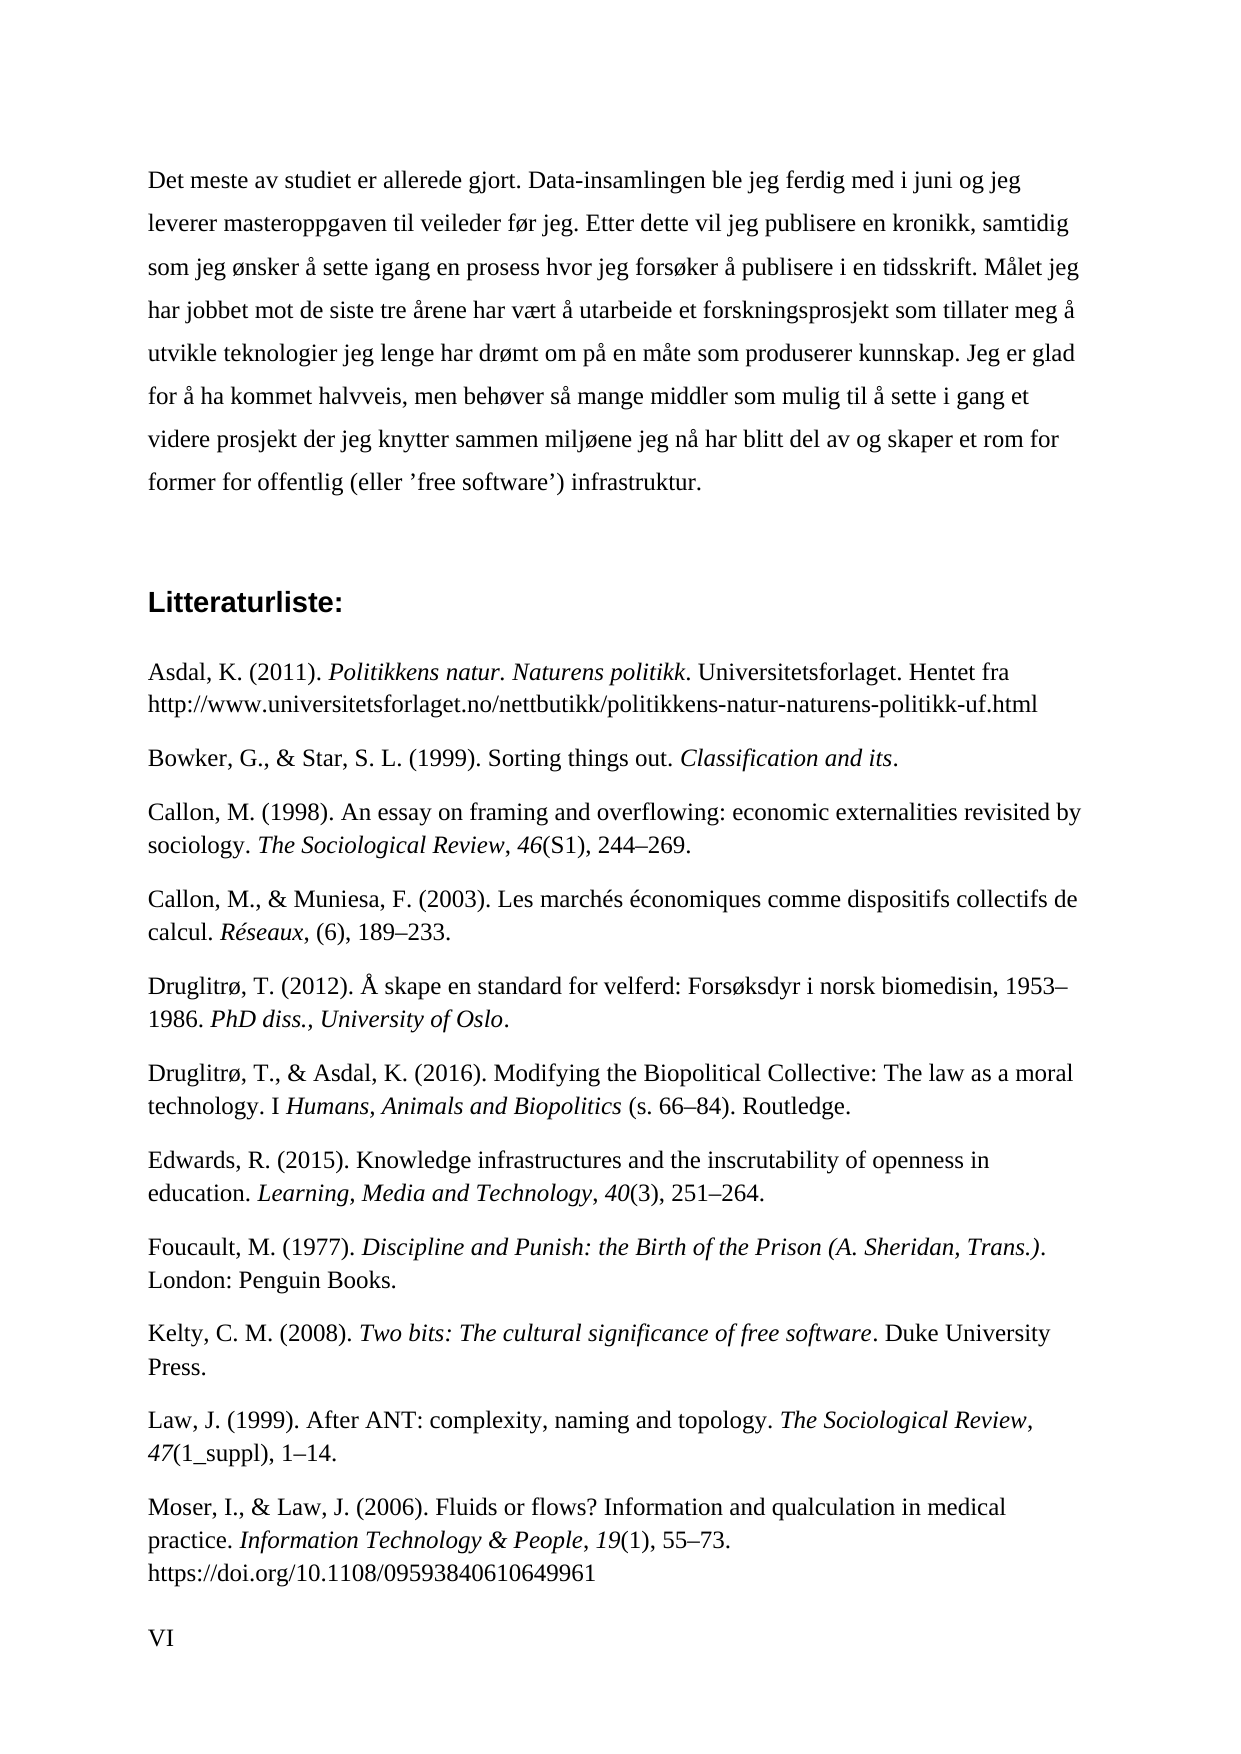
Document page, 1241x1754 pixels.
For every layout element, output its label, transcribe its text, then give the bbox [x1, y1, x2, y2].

text Kelty, C. M. (2008). Two bits: The cultural significance of free software. Duke University Press. [148, 1318, 1092, 1380]
text Druglitrø, T. (2012). Å skape en standard for velferd: Forsøksdyr i norsk biomedisin, 1953–1986. PhD diss., University of Oslo. [148, 971, 1092, 1033]
text Foucault, M. (1977). Discipline and Punish: the Birth of the Prison (A. Sheridan, Trans.). London: Penguin Books. [148, 1232, 1092, 1293]
text Law, J. (1999). After ANT: complexity, naming and topology. The Sociological Review, 47(1_suppl), 1–14. [148, 1405, 1092, 1467]
text Callon, M. (1998). An essay on framing and overflowing: economic externalities revisited by sociology. The Sociological Review, 46(S1), 244–269. [148, 797, 1092, 859]
subtitle Litteraturliste: [148, 585, 1092, 619]
text Edwards, R. (2015). Knowledge infrastructures and the inscrutability of openness in education. Learning, Media and Technology, 40(3), 251–264. [148, 1145, 1092, 1207]
text Druglitrø, T., & Asdal, K. (2016). Modifying the Biopolitical Collective: The law as a moral technology. I Humans, Animals and Biopolitics (s. 66–84). Routledge. [148, 1058, 1092, 1120]
text Bowker, G., & Star, S. L. (1999). Sorting things out. Classification and its. [148, 743, 1092, 772]
text Det meste av studiet er allerede gjort. Data-insamlingen ble jeg ferdig med i juni og jeg leverer masteroppgaven til veileder før jeg. Etter dette vil jeg publisere en kronikk, samtidig som jeg ønsker å sette igang en prosess hvor jeg forsøker å publisere i en tidsskrift. Målet jeg har jobbet mot de siste tre årene har vært å utarbeide et forskningsprosjekt som tillater meg å utvikle teknologier jeg lenge har drømt om på en måte som produserer kunnskap. Jeg er glad for å ha kommet halvveis, men behøver så mange middler som mulig til å sette i gang et videre prosjekt der jeg knytter sammen miljøene jeg nå har blitt del av og skaper et rom for former for offentlig (eller ’free software’) infrastruktur. [148, 165, 1092, 496]
text Moser, I., & Law, J. (2006). Fluids or flows? Information and qualculation in medical practice. Information Technology & People, 19(1), 55–73. https://doi.org/10.1108/09593840610649961 [148, 1492, 1092, 1587]
text Callon, M., & Muniesa, F. (2003). Les marchés économiques comme dispositifs collectifs de calcul. Réseaux, (6), 189–233. [148, 884, 1092, 946]
text Asdal, K. (2011). Politikkens natur. Naturens politikk. Universitetsforlaget. Hentet fra http://www.universitetsforlaget.no/nettbutikk/politikkens-natur-naturens-politikk-uf.html [148, 657, 1092, 718]
